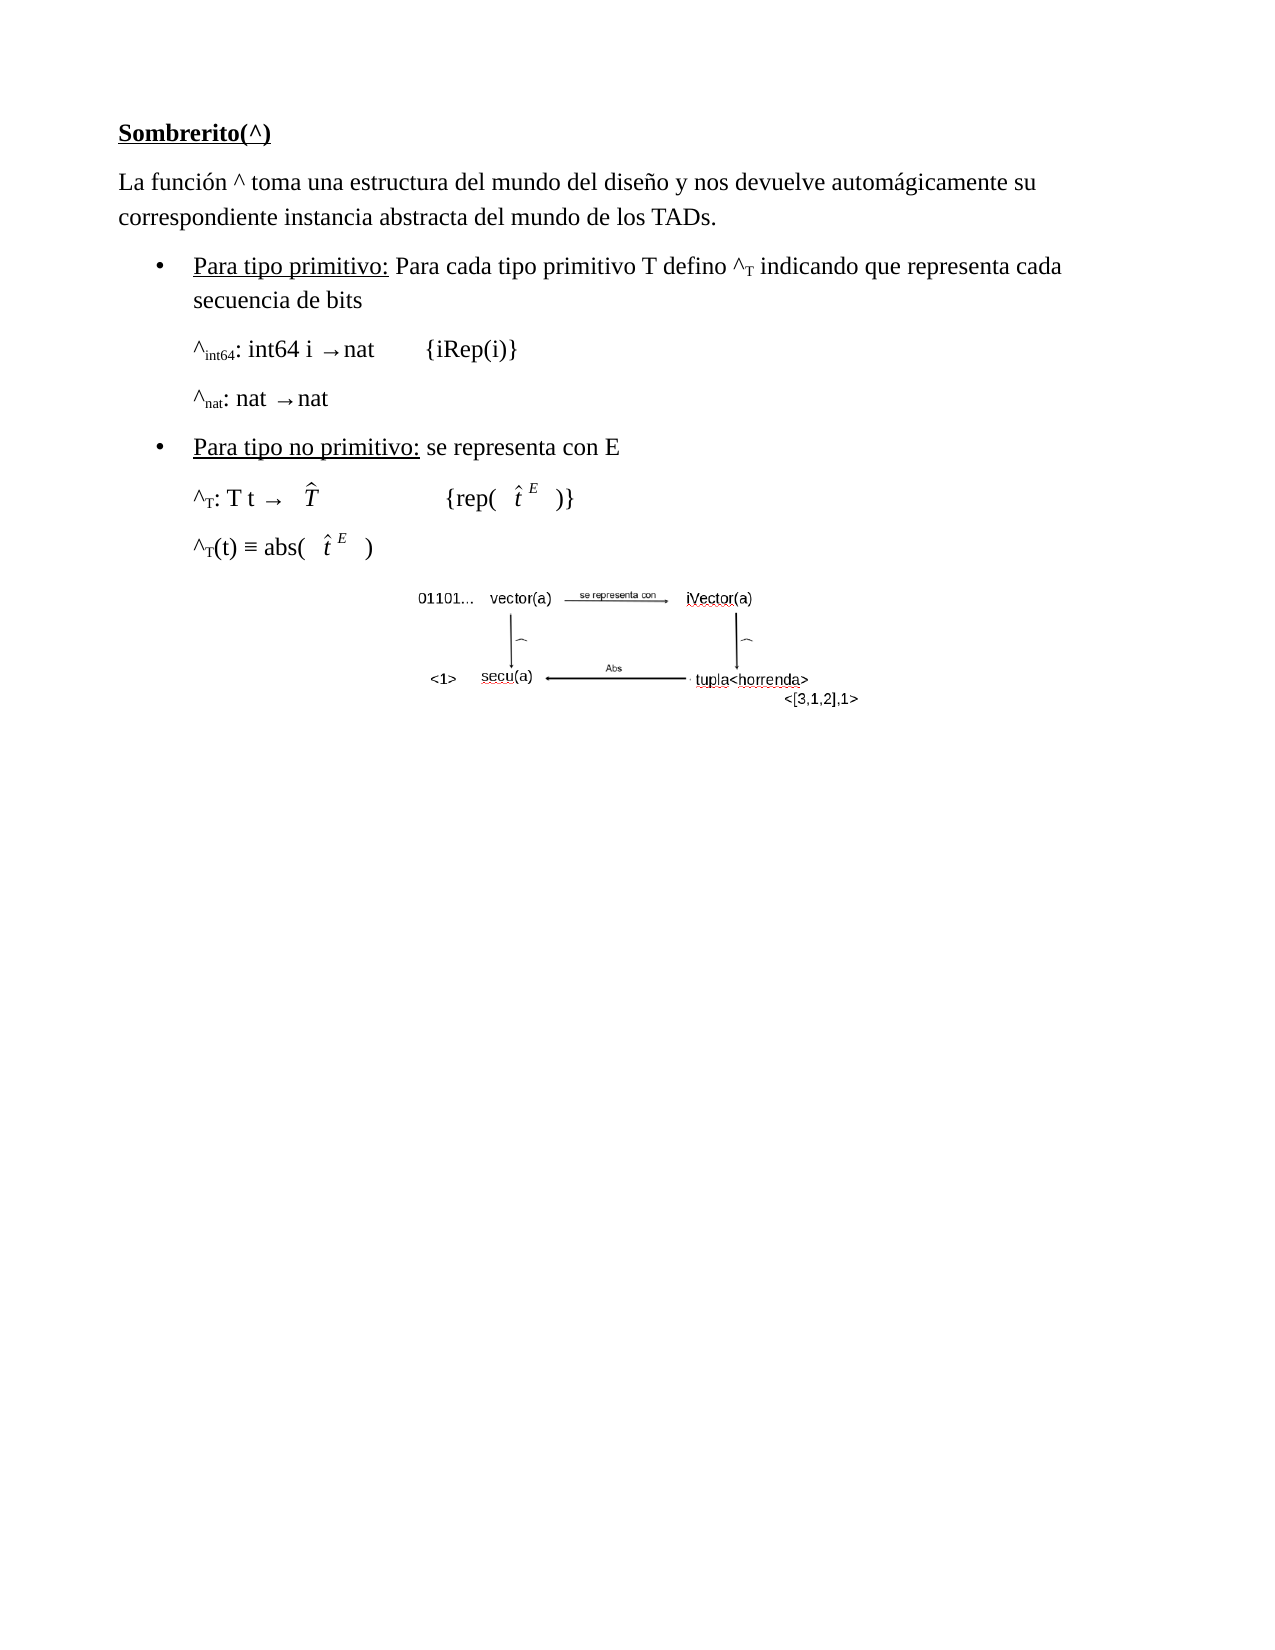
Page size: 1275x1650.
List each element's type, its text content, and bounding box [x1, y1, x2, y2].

text La función ^ toma una estructura del mundo del diseño y nos devuelve automágicamente su correspondiente instancia abstracta del mundo de los TADs. [118, 167, 1157, 230]
text Sombrerito(^) [118, 118, 1157, 147]
list Para tipo primitivo: Para cada tipo primitivo T defino ^T indicando que representa cada secuencia de bits [156, 251, 1157, 314]
list ^nat: nat →nat [156, 383, 1157, 412]
list ^T(t) ≡ abs() [156, 532, 1157, 561]
list ^T: T t → {rep()} [156, 481, 1157, 511]
list ^int64: int64 i →nat {iRep(i)} [156, 334, 1157, 363]
list Para tipo no primitivo: se representa con E [156, 432, 1157, 461]
picture [410, 580, 865, 711]
